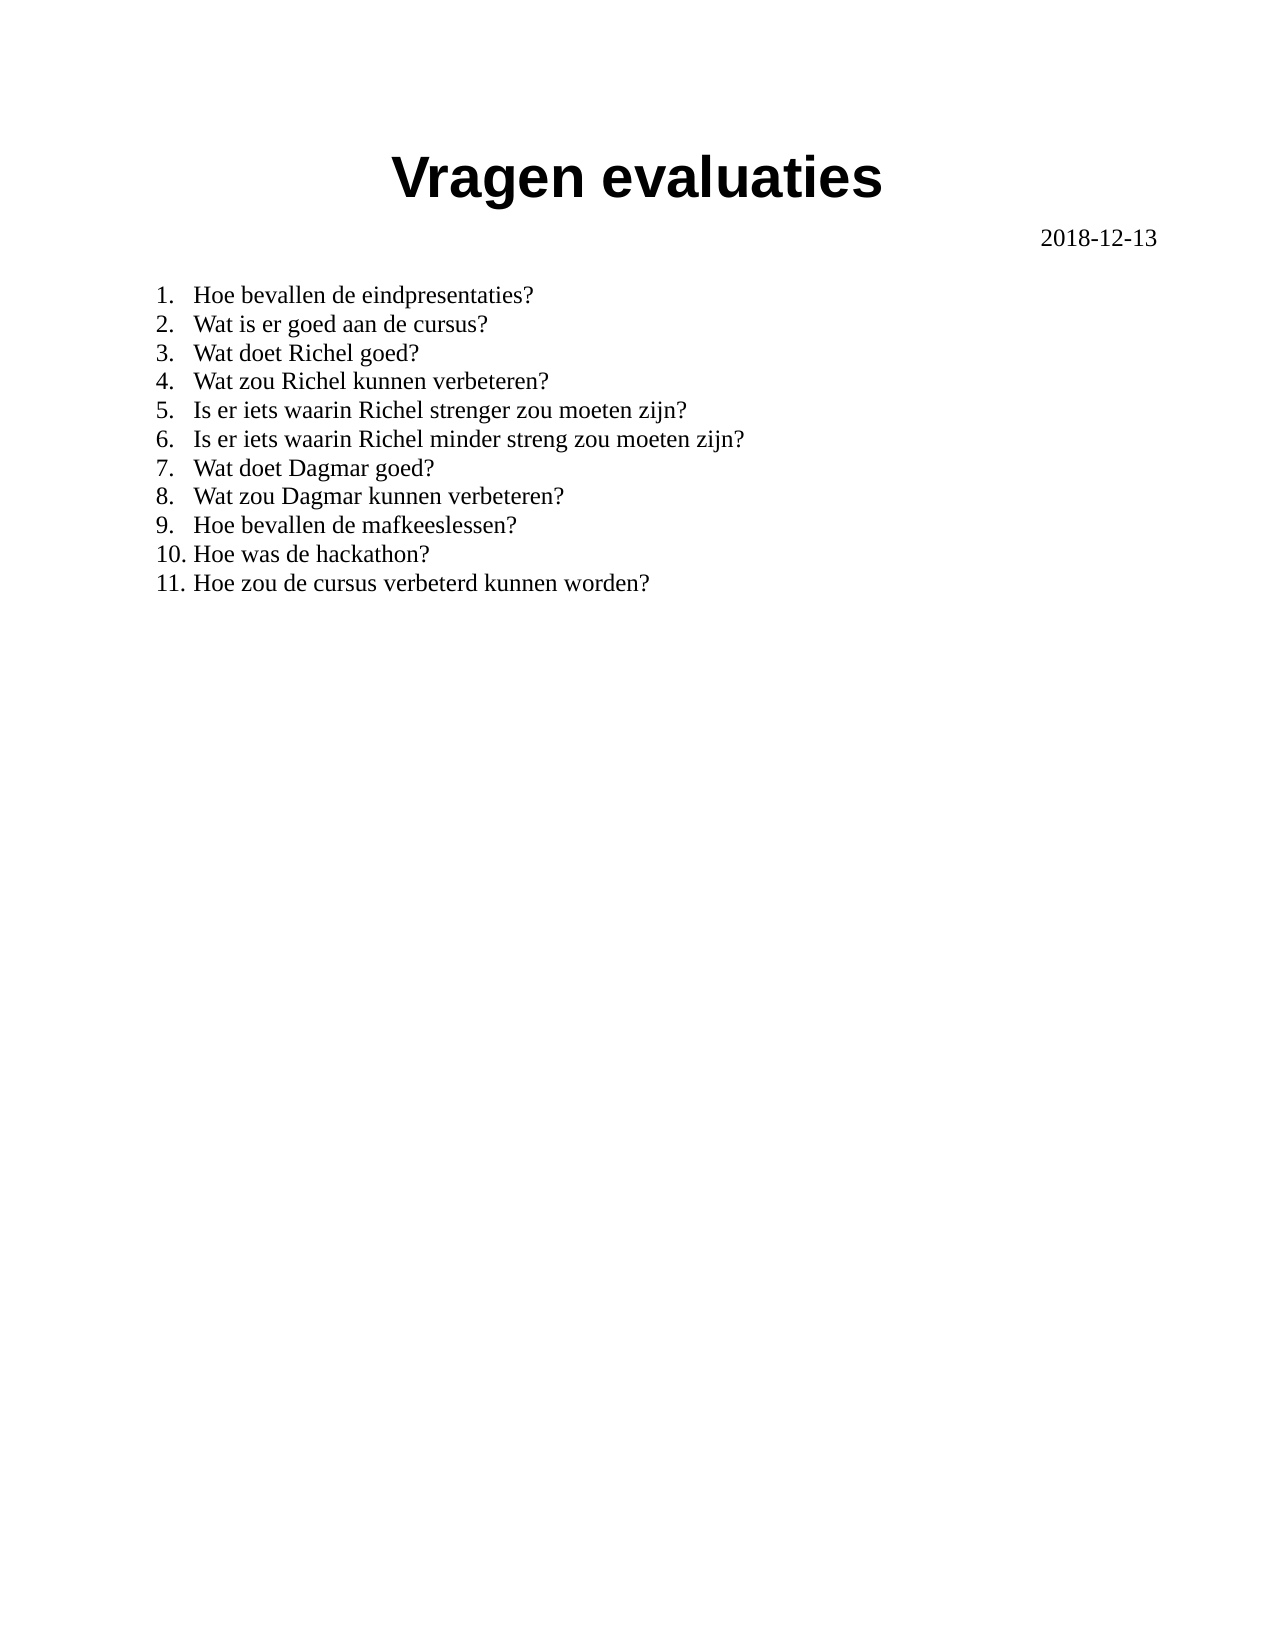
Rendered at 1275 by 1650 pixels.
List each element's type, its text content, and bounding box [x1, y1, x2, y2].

list Hoe bevallen de mafkeeslessen? [156, 510, 1157, 539]
list Hoe was de hackathon? [156, 539, 1157, 568]
list Wat doet Dagmar goed? [156, 453, 1157, 481]
list Wat zou Dagmar kunnen verbeteren? [156, 481, 1157, 510]
list Wat is er goed aan de cursus? [156, 309, 1157, 338]
list Hoe zou de cursus verbeterd kunnen worden? [156, 568, 1157, 596]
list Wat zou Richel kunnen verbeteren? [156, 366, 1157, 395]
list Wat doet Richel goed? [156, 338, 1157, 366]
title Vragen evaluaties [118, 143, 1157, 210]
list Hoe bevallen de eindpresentaties? [156, 280, 1157, 309]
list Is er iets waarin Richel minder streng zou moeten zijn? [156, 424, 1157, 453]
text 2018-12-13 [118, 223, 1157, 251]
list Is er iets waarin Richel strenger zou moeten zijn? [156, 395, 1157, 424]
